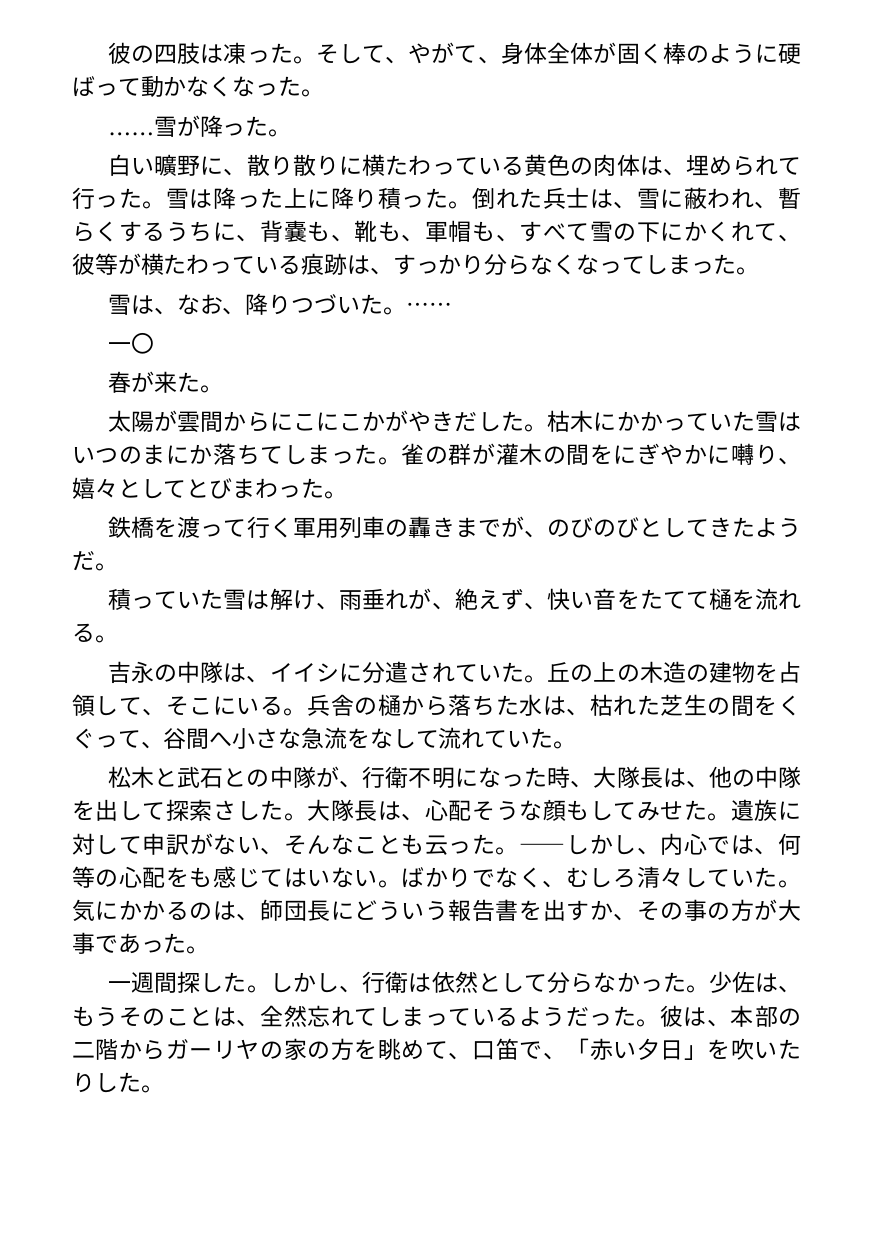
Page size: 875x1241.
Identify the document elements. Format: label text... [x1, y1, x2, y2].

text 積っていた雪は解け、雨垂れが、絶えず、快い音をたてて樋を流れる。 [72, 582, 802, 648]
text 彼の四肢は凍った。そして、やがて、身体全体が固く棒のように硬ばって動かなくなった。 [72, 36, 802, 102]
text 一週間探した。しかし、行衛は依然として分らなかった。少佐は、もうそのことは、全然忘れてしまっているようだった。彼は、本部の二階からガーリヤの家の方を眺めて、口笛で、「赤い夕日」を吹いたりした。 [72, 965, 802, 1098]
text 一〇 [72, 326, 802, 359]
text 鉄橋を渡って行く軍用列車の轟きまでが、のびのびとしてきたようだ。 [72, 509, 802, 576]
text ……雪が降った。 [72, 108, 802, 142]
text 松木と武石との中隊が、行衛不明になった時、大隊長は、他の中隊を出して探索さした。大隊長は、心配そうな顔もしてみせた。遺族に対して申訳がない、そんなことも云った。――しかし、内心では、何等の心配をも感じてはいない。ばかりでなく、むしろ清々していた。気にかかるのは、師団長にどういう報告書を出すか、その事の方が大事であった。 [72, 760, 802, 959]
text 吉永の中隊は、イイシに分遣されていた。丘の上の木造の建物を占領して、そこにいる。兵舎の樋から落ちた水は、枯れた芝生の間をくぐって、谷間へ小さな急流をなして流れていた。 [72, 654, 802, 754]
text 太陽が雲間からにこにこかがやきだした。枯木にかかっていた雪はいつのまにか落ちてしまった。雀の群が灌木の間をにぎやかに囀り、嬉々としてとびまわった。 [72, 404, 802, 504]
text 白い曠野に、散り散りに横たわっている黄色の肉体は、埋められて行った。雪は降った上に降り積った。倒れた兵士は、雪に蔽われ、暫らくするうちに、背嚢も、靴も、軍帽も、すべて雪の下にかくれて、彼等が横たわっている痕跡は、すっかり分らなくなってしまった。 [72, 148, 802, 281]
text 雪は、なお、降りつづいた。…… [72, 286, 802, 320]
text 春が来た。 [72, 365, 802, 398]
